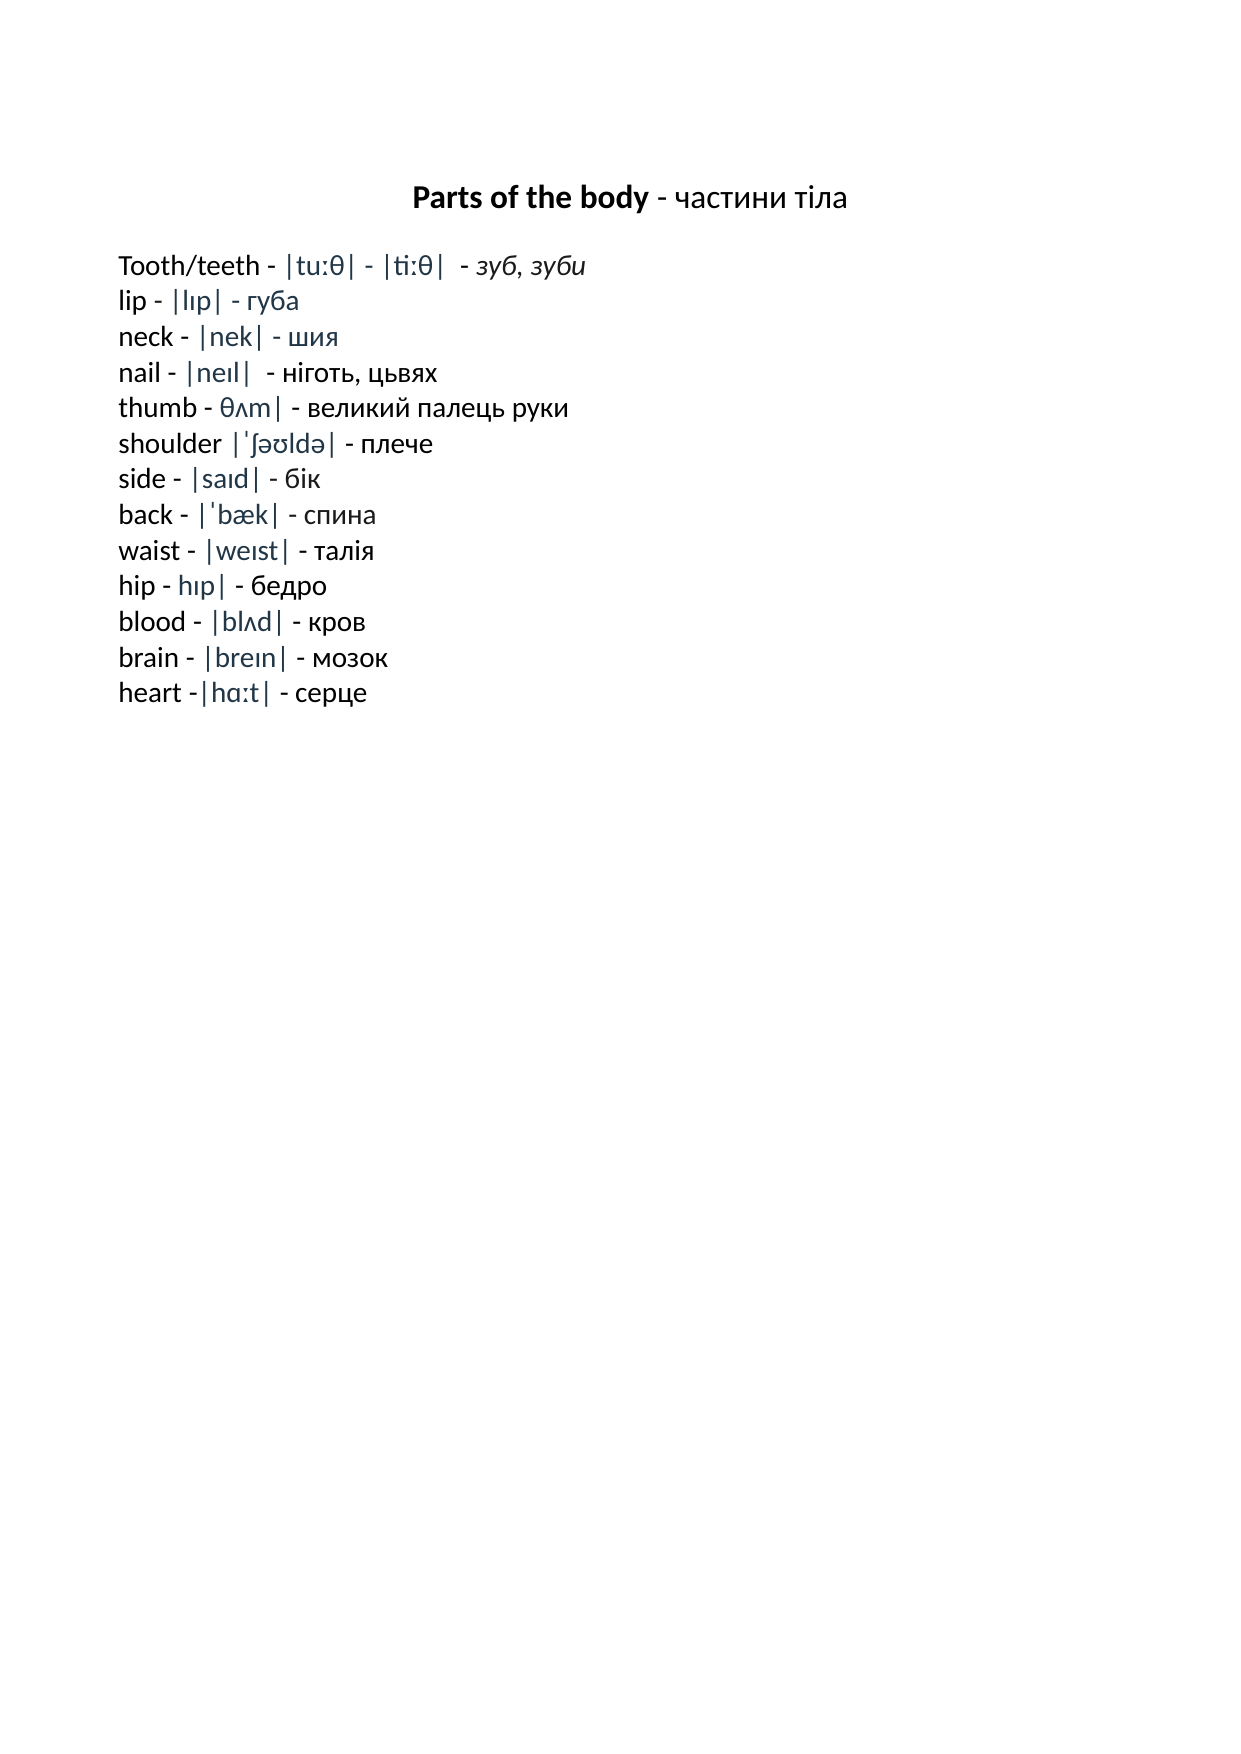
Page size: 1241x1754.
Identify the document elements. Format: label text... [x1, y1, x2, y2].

text neck - |nek| - шия [118, 318, 1122, 354]
text blood - |blʌd| - кров [118, 603, 1122, 639]
text nail - |neɪl| - ніготь, цьвях [118, 354, 1122, 389]
text lip - |lɪp| - губа [118, 282, 1122, 318]
text Tooth/teeth - |tuːθ| - |tiːθ| - зуб, зуби [118, 247, 1122, 282]
text shoulder |ˈʃəʊldə| - плече [118, 425, 1122, 461]
text waist - |weɪst| - талія [118, 532, 1122, 567]
text Parts of the body - частини тіла [118, 176, 1122, 216]
text back - |ˈbæk| - спина [118, 496, 1122, 532]
text thumb - θʌm| - великий палець руки [118, 389, 1122, 425]
text hip - hɪp| - бедро [118, 567, 1122, 603]
text brain - |breɪn| - мозок [118, 639, 1122, 674]
text side - |saɪd| - бік [118, 461, 1122, 496]
text heart -|hɑːt| - серце [118, 674, 1122, 710]
